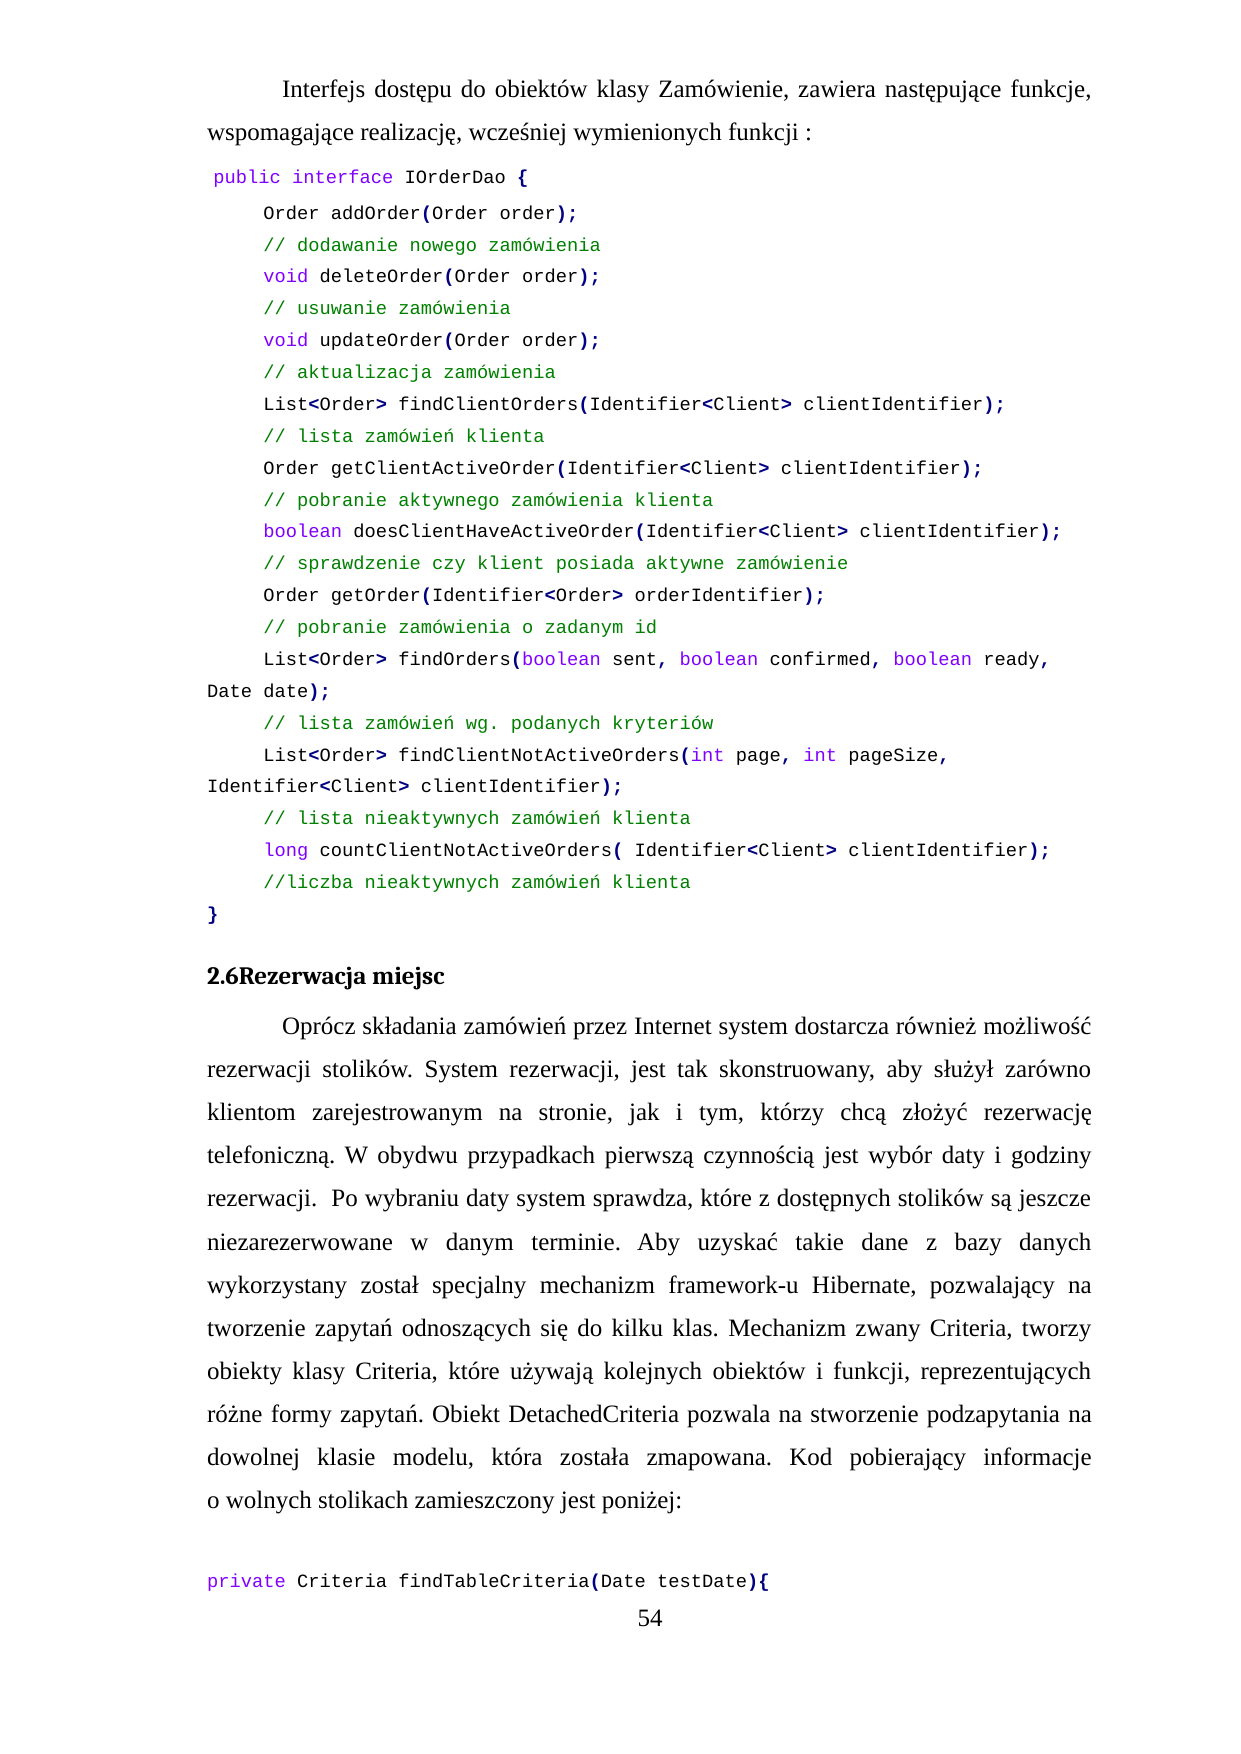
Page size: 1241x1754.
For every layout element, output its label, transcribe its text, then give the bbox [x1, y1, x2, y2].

text List<Order> findOrders(boolean sent, boolean confirmed, boolean ready, Date date); [207, 650, 1092, 703]
text Order addOrder(Order order); [207, 203, 1092, 225]
text // pobranie aktywnego zamówienia klienta [207, 490, 1092, 512]
text // dodawanie nowego zamówienia [207, 235, 1092, 257]
text boolean doesClientHaveActiveOrder(Identifier<Client> clientIdentifier); [207, 522, 1092, 543]
text public interface IOrderDao { [207, 160, 1092, 189]
text //liczba nieaktywnych zamówień klienta [207, 873, 1092, 894]
text List<Order> findClientOrders(Identifier<Client> clientIdentifier); [207, 395, 1092, 416]
text long countClientNotActiveOrders( Identifier<Client> clientIdentifier); [207, 841, 1092, 862]
text } [207, 905, 1092, 926]
text void updateOrder(Order order); [207, 331, 1092, 352]
text List<Order> findClientNotActiveOrders(int page, int pageSize, Identifier<Client> clientIdentifier); [207, 745, 1092, 798]
text Interfejs dostępu do obiektów klasy Zamówienie, zawiera następujące funkcje, wspomagające realizację, wcześniej wymienionych funkcji : [207, 74, 1092, 146]
text // lista zamówień wg. podanych kryteriów [207, 713, 1092, 735]
text // aktualizacja zamówienia [207, 363, 1092, 384]
text void deleteOrder(Order order); [207, 267, 1092, 288]
list Rezerwacja miejsc [207, 962, 1092, 990]
text Oprócz składania zamówień przez Internet system dostarcza również możliwość rezerwacji stolików. System rezerwacji, jest tak skonstruowany, aby służył zarówno klientom zarejestrowanym na stronie, jak i tym, którzy chcą złożyć rezerwację telefoniczną. W obydwu przypadkach pierwszą czynnością jest wybór daty i godziny rezerwacji. Po wybraniu daty system sprawdza, które z dostępnych stolików są jeszcze niezarezerwowane w danym terminie. Aby uzyskać takie dane z bazy danych wykorzystany został specjalny mechanizm framework-u Hibernate, pozwalający na tworzenie zapytań odnoszących się do kilku klas. Mechanizm zwany Criteria, tworzy obiekty klasy Criteria, które używają kolejnych obiektów i funkcji, reprezentujących różne formy zapytań. Obiekt DetachedCriteria pozwala na stworzenie podzapytania na dowolnej klasie modelu, która została zmapowana. Kod pobierający informacje o wolnych stolikach zamieszczony jest poniżej: [207, 1011, 1092, 1514]
text Order getOrder(Identifier<Order> orderIdentifier); [207, 586, 1092, 607]
text private Criteria findTableCriteria(Date testDate){ [207, 1572, 1092, 1593]
text Order getClientActiveOrder(Identifier<Client> clientIdentifier); [207, 458, 1092, 480]
text // usuwanie zamówienia [207, 299, 1092, 320]
text // lista nieaktywnych zamówień klienta [207, 809, 1092, 830]
text // sprawdzenie czy klient posiada aktywne zamówienie [207, 554, 1092, 575]
text // lista zamówień klienta [207, 427, 1092, 448]
text // pobranie zamówienia o zadanym id [207, 618, 1092, 639]
